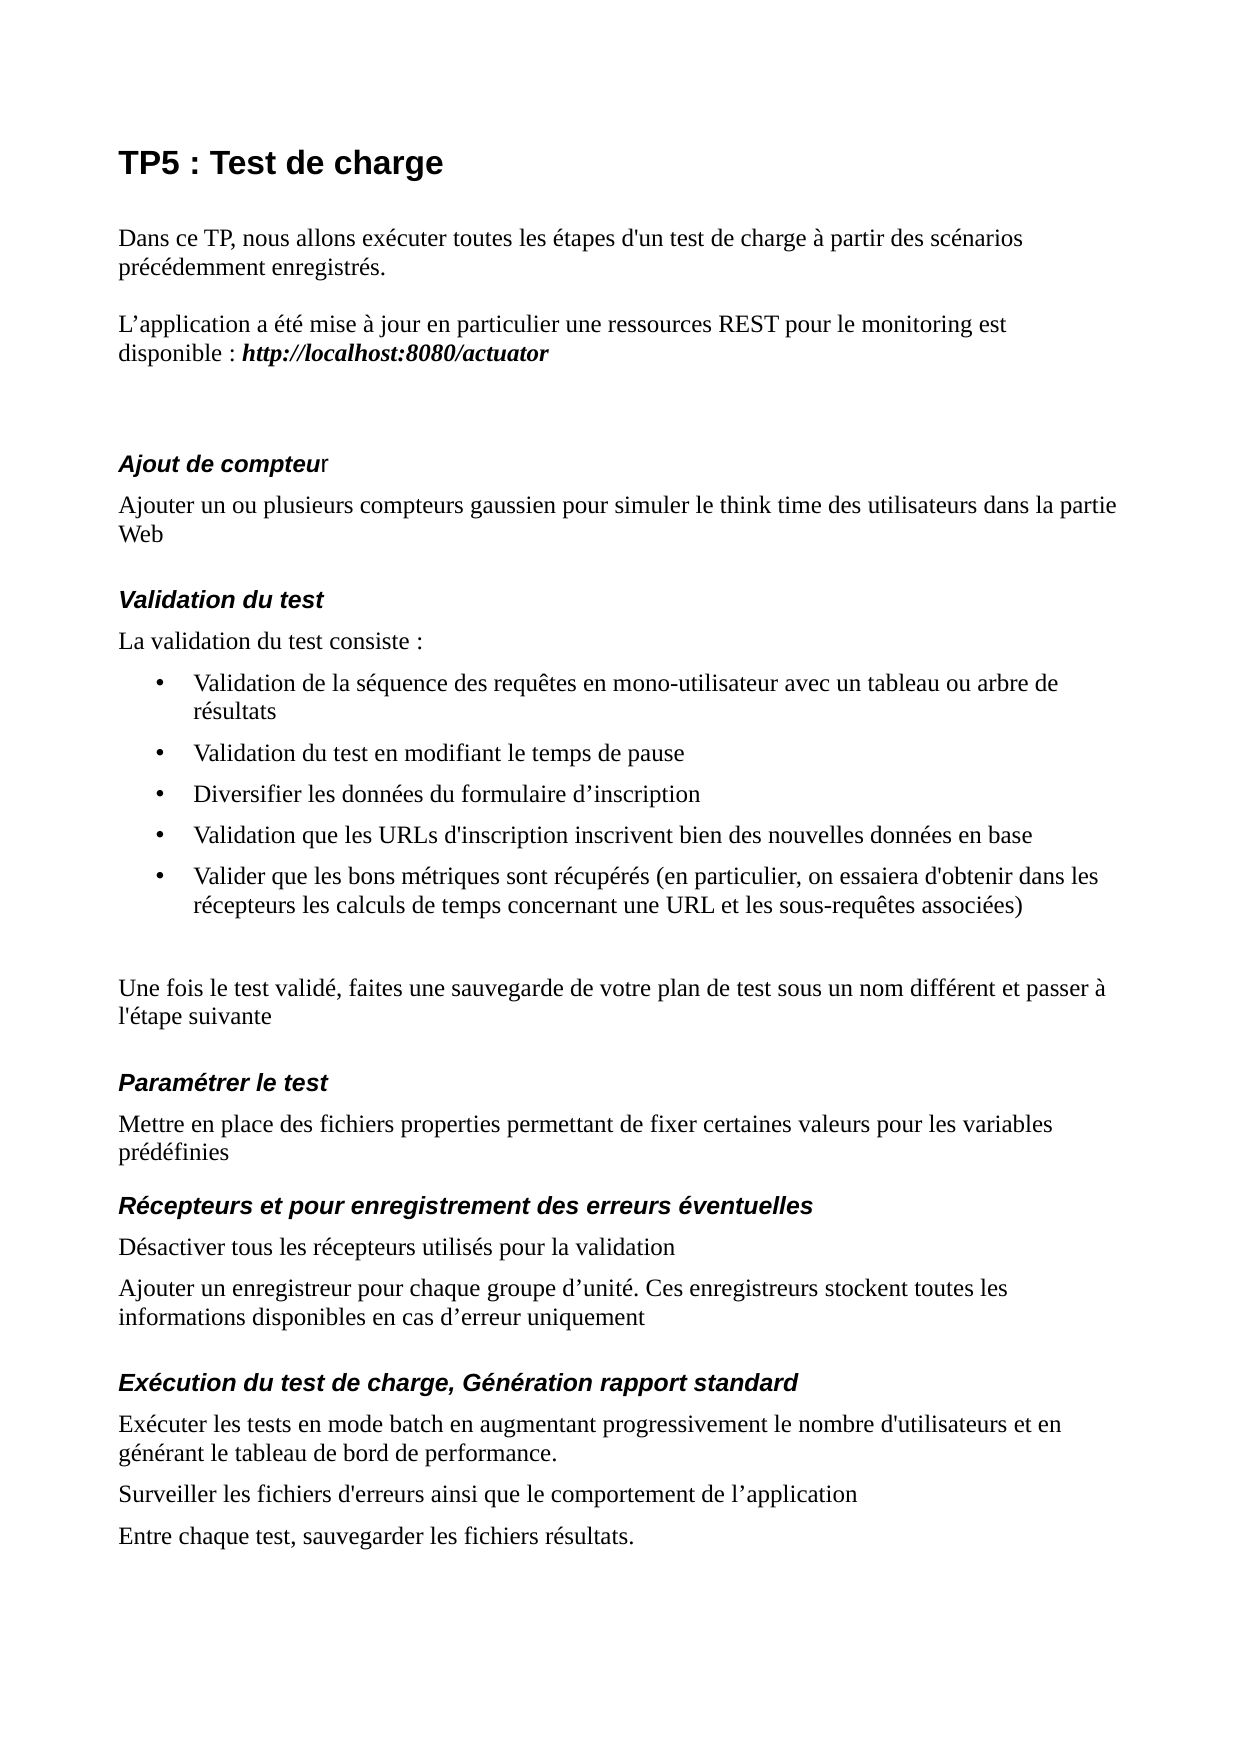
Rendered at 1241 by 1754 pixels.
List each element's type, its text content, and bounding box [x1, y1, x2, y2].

text La validation du test consiste : [118, 626, 1122, 655]
list Validation que les URLs d'inscription inscrivent bien des nouvelles données en base [156, 820, 1122, 849]
subtitle Exécution du test de charge, Génération rapport standard [118, 1368, 1122, 1397]
text Ajouter un ou plusieurs compteurs gaussien pour simuler le think time des utilisateurs dans la partie Web [118, 490, 1122, 548]
text Ajouter un enregistreur pour chaque groupe d’unité. Ces enregistreurs stockent toutes les informations disponibles en cas d’erreur uniquement [118, 1273, 1122, 1331]
text Mettre en place des fichiers properties permettant de fixer certaines valeurs pour les variables prédéfinies [118, 1109, 1122, 1166]
subtitle TP5 : Test de charge [118, 143, 1122, 182]
text Surveiller les fichiers d'erreurs ainsi que le comportement de l’application [118, 1479, 1122, 1508]
list Validation du test en modifiant le temps de pause [156, 738, 1122, 766]
text Une fois le test validé, faites une sauvegarde de votre plan de test sous un nom différent et passer à l'étape suivante [118, 973, 1122, 1030]
list Diversifier les données du formulaire d’inscription [156, 779, 1122, 808]
text Entre chaque test, sauvegarder les fichiers résultats. [118, 1521, 1122, 1549]
subtitle Paramétrer le test [118, 1068, 1122, 1096]
text Dans ce TP, nous allons exécuter toutes les étapes d'un test de charge à partir des scénarios précédemment enregistrés. [118, 223, 1122, 281]
text L’application a été mise à jour en particulier une ressources REST pour le monitoring est disponible : http://localhost:8080/actuator [118, 309, 1122, 367]
text Désactiver tous les récepteurs utilisés pour la validation [118, 1232, 1122, 1261]
subtitle Récepteurs et pour enregistrement des erreurs éventuelles [118, 1191, 1122, 1220]
list Valider que les bons métriques sont récupérés (en particulier, on essaiera d'obtenir dans les récepteurs les calculs de temps concernant une URL et les sous-requêtes associées) [156, 861, 1122, 919]
text Exécuter les tests en mode batch en augmentant progressivement le nombre d'utilisateurs et en générant le tableau de bord de performance. [118, 1409, 1122, 1467]
subtitle Validation du test [118, 585, 1122, 614]
subtitle Ajout de compteur [118, 449, 1122, 478]
list Validation de la séquence des requêtes en mono-utilisateur avec un tableau ou arbre de résultats [156, 668, 1122, 725]
